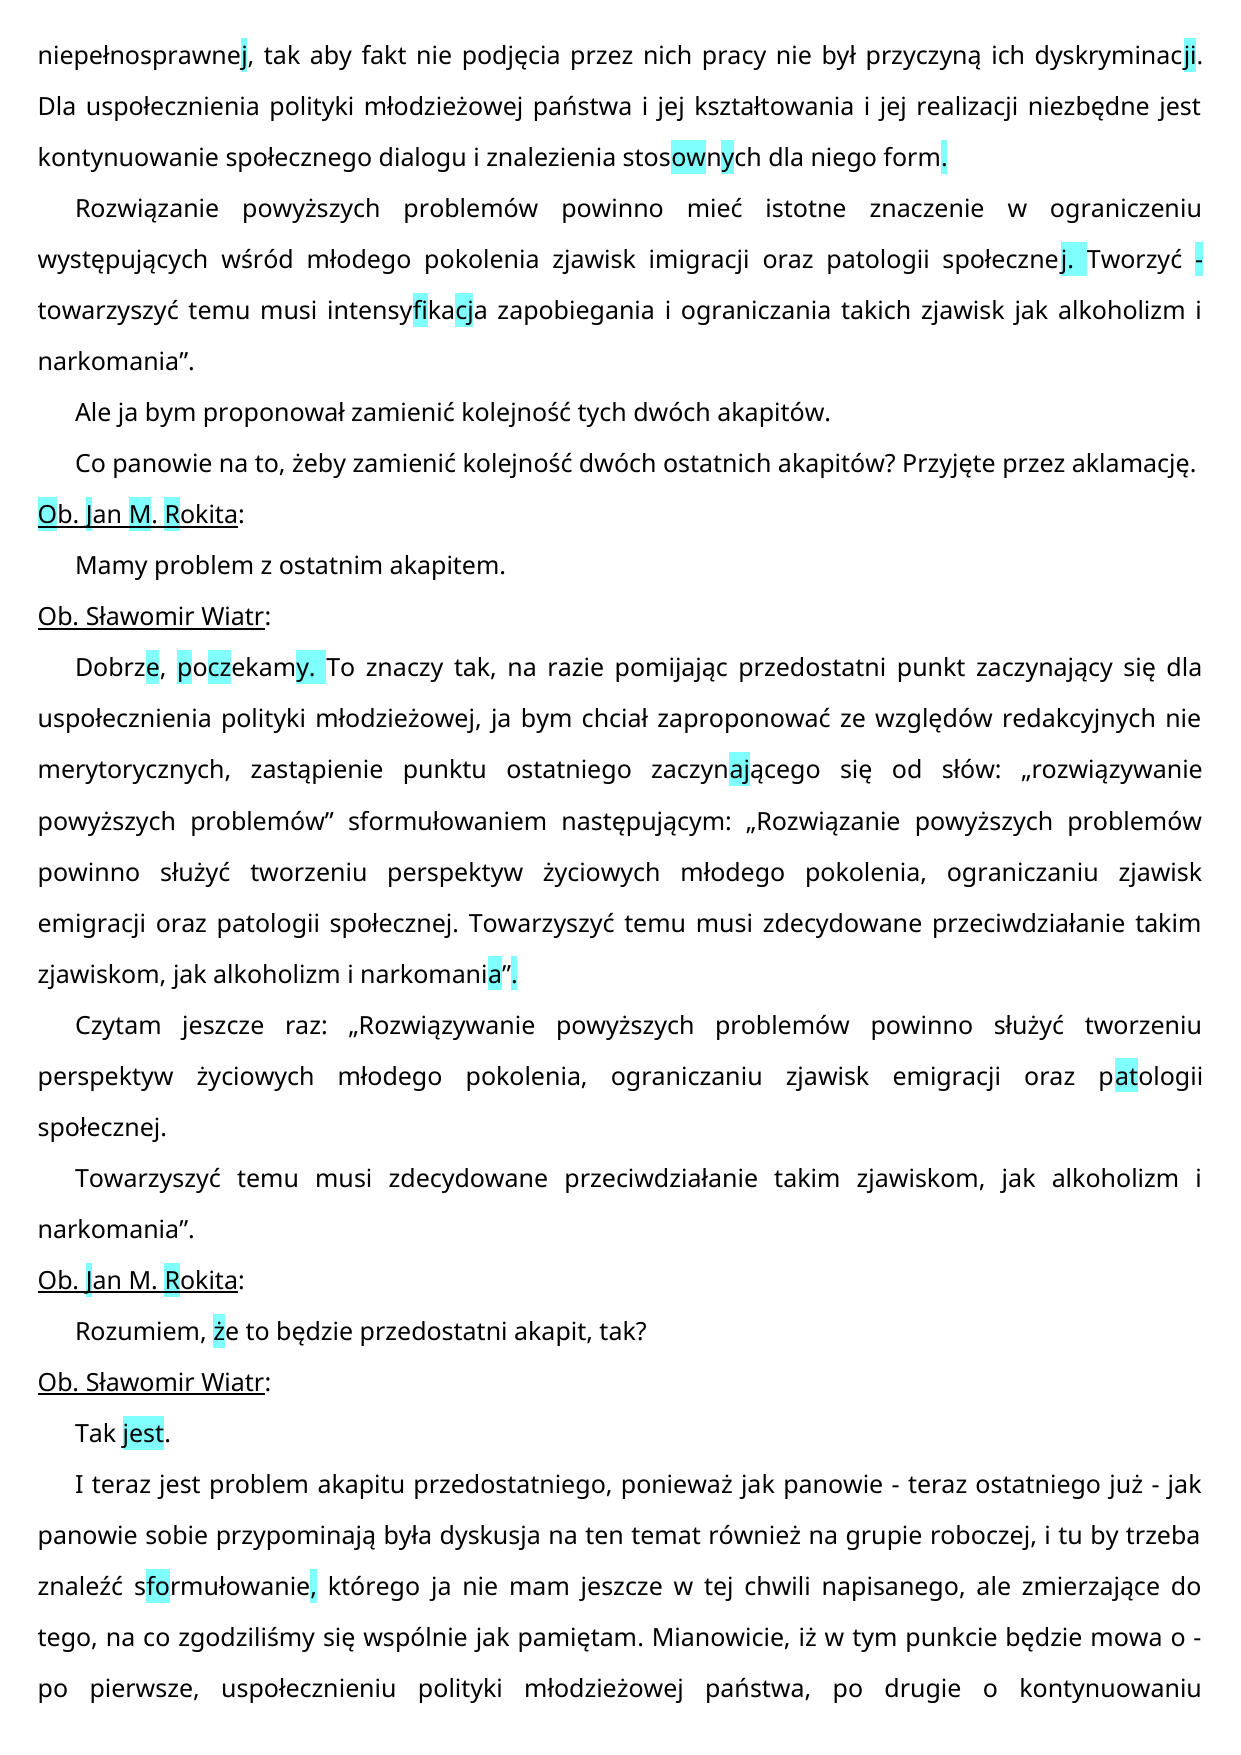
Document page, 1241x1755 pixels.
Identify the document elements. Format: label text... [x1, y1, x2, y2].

text Ob. Sławomir Wiatr: [37, 599, 1203, 633]
text Towarzyszyć temu musi zdecydowane przeciwdziałanie takim zjawiskom, jak alkoholizm i narkomania”. [37, 1160, 1203, 1246]
text Co panowie na to, żeby zamienić kolejność dwóch ostatnich akapitów? Przyjęte przez aklamację. [37, 446, 1203, 480]
text Rozumiem, że to będzie przedostatni akapit, tak? [37, 1313, 1203, 1348]
text Tak jest. [37, 1416, 1203, 1450]
text Dobrze, poczekamy. To znaczy tak, na razie pomijając przedostatni punkt zaczynający się dla uspołecznienia polityki młodzieżowej, ja bym chciał zaproponować ze względów redakcyjnych nie merytorycznych, zastąpienie punktu ostatniego zaczynającego się od słów: „rozwiązywanie powyższych problemów” sformułowaniem następującym: „Rozwiązanie powyższych problemów powinno służyć tworzeniu perspektyw życiowych młodego pokolenia, ograniczaniu zjawisk emigracji oraz patologii społecznej. Towarzyszyć temu musi zdecydowane przeciwdziałanie takim zjawiskom, jak alkoholizm i narkomania”. [37, 650, 1203, 990]
text Ob. Sławomir Wiatr: [37, 1364, 1203, 1399]
text niepełnosprawnej, tak aby fakt nie podjęcia przez nich pracy nie był przyczyną ich dyskryminacji. Dla uspołecznienia polityki młodzieżowej państwa i jej kształtowania i jej realizacji niezbędne jest kontynuowanie społecznego dialogu i znalezienia stosownych dla niego form. [37, 37, 1203, 174]
text Czytam jeszcze raz: „Rozwiązywanie powyższych problemów powinno służyć tworzeniu perspektyw życiowych młodego pokolenia, ograniczaniu zjawisk emigracji oraz patologii społecznej. [37, 1007, 1203, 1143]
text Mamy problem z ostatnim akapitem. [37, 548, 1203, 582]
text Rozwiązanie powyższych problemów powinno mieć istotne znaczenie w ograniczeniu występujących wśród młodego pokolenia zjawisk imigracji oraz patologii społecznej. Tworzyć - towarzyszyć temu musi intensyfikacja zapobiegania i ograniczania takich zjawisk jak alkoholizm i narkomania”. [37, 191, 1203, 378]
text Ob. Jan M. Rokita: [37, 497, 1203, 531]
text I teraz jest problem akapitu przedostatniego, ponieważ jak panowie - teraz ostatniego już - jak panowie sobie przypominają była dyskusja na ten temat również na grupie roboczej, i tu by trzeba znaleźć sformułowanie, którego ja nie mam jeszcze w tej chwili napisanego, ale zmierzające do tego, na co zgodziliśmy się wspólnie jak pamiętam. Mianowicie, iż w tym punkcie będzie mowa o - po pierwsze, uspołecznieniu polityki młodzieżowej państwa, po drugie o kontynuowaniu [37, 1467, 1203, 1705]
text Ale ja bym proponował zamienić kolejność tych dwóch akapitów. [37, 395, 1203, 429]
text Ob. Jan M. Rokita: [37, 1262, 1203, 1297]
